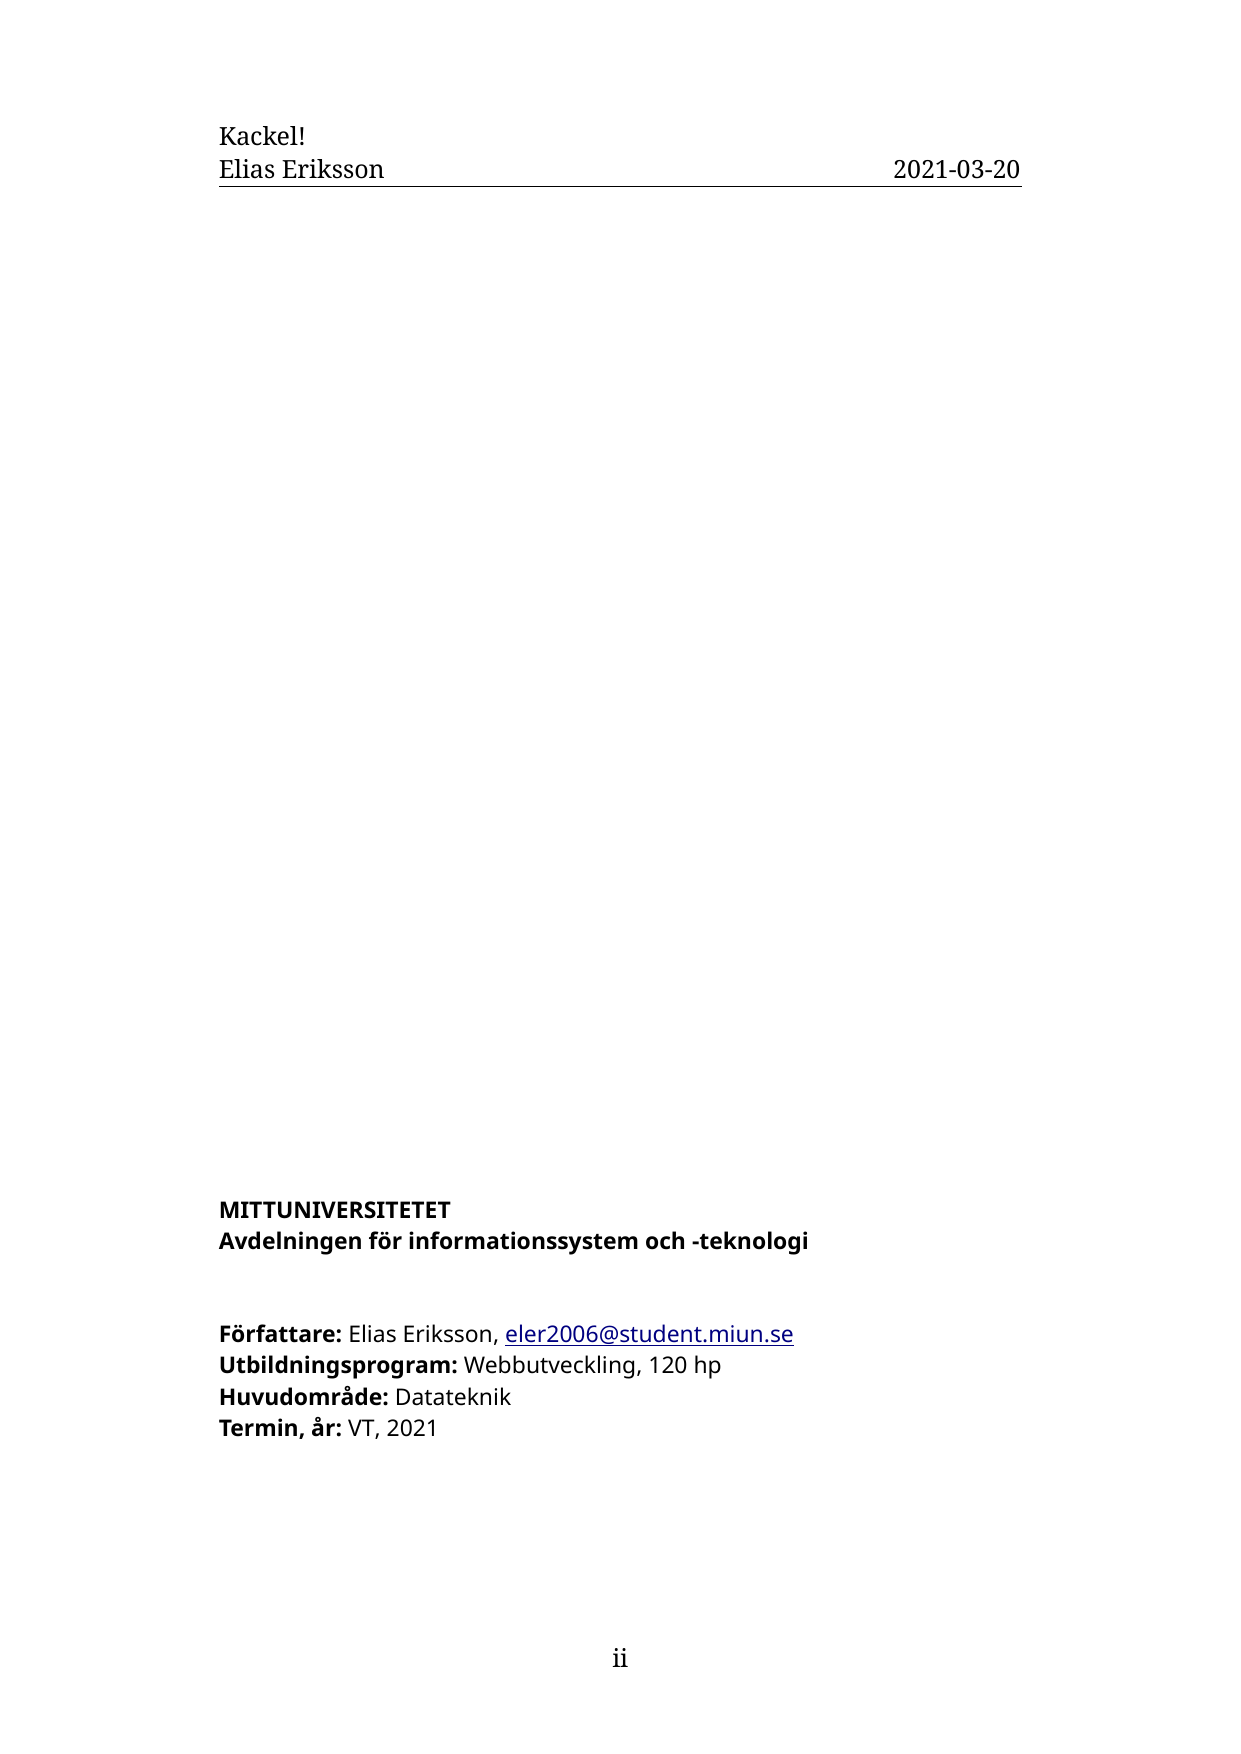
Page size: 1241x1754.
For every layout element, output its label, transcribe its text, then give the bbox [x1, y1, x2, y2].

text Författare: Elias Eriksson, eler2006@student.miun.se Utbildningsprogram: Webbutveckling, 120 hp Huvudområde: Datateknik Termin, år: VT, 2021 [218, 1287, 1022, 1443]
text MITTUNIVERSITETET Avdelningen för informationssystem och -teknologi [218, 1194, 1022, 1256]
